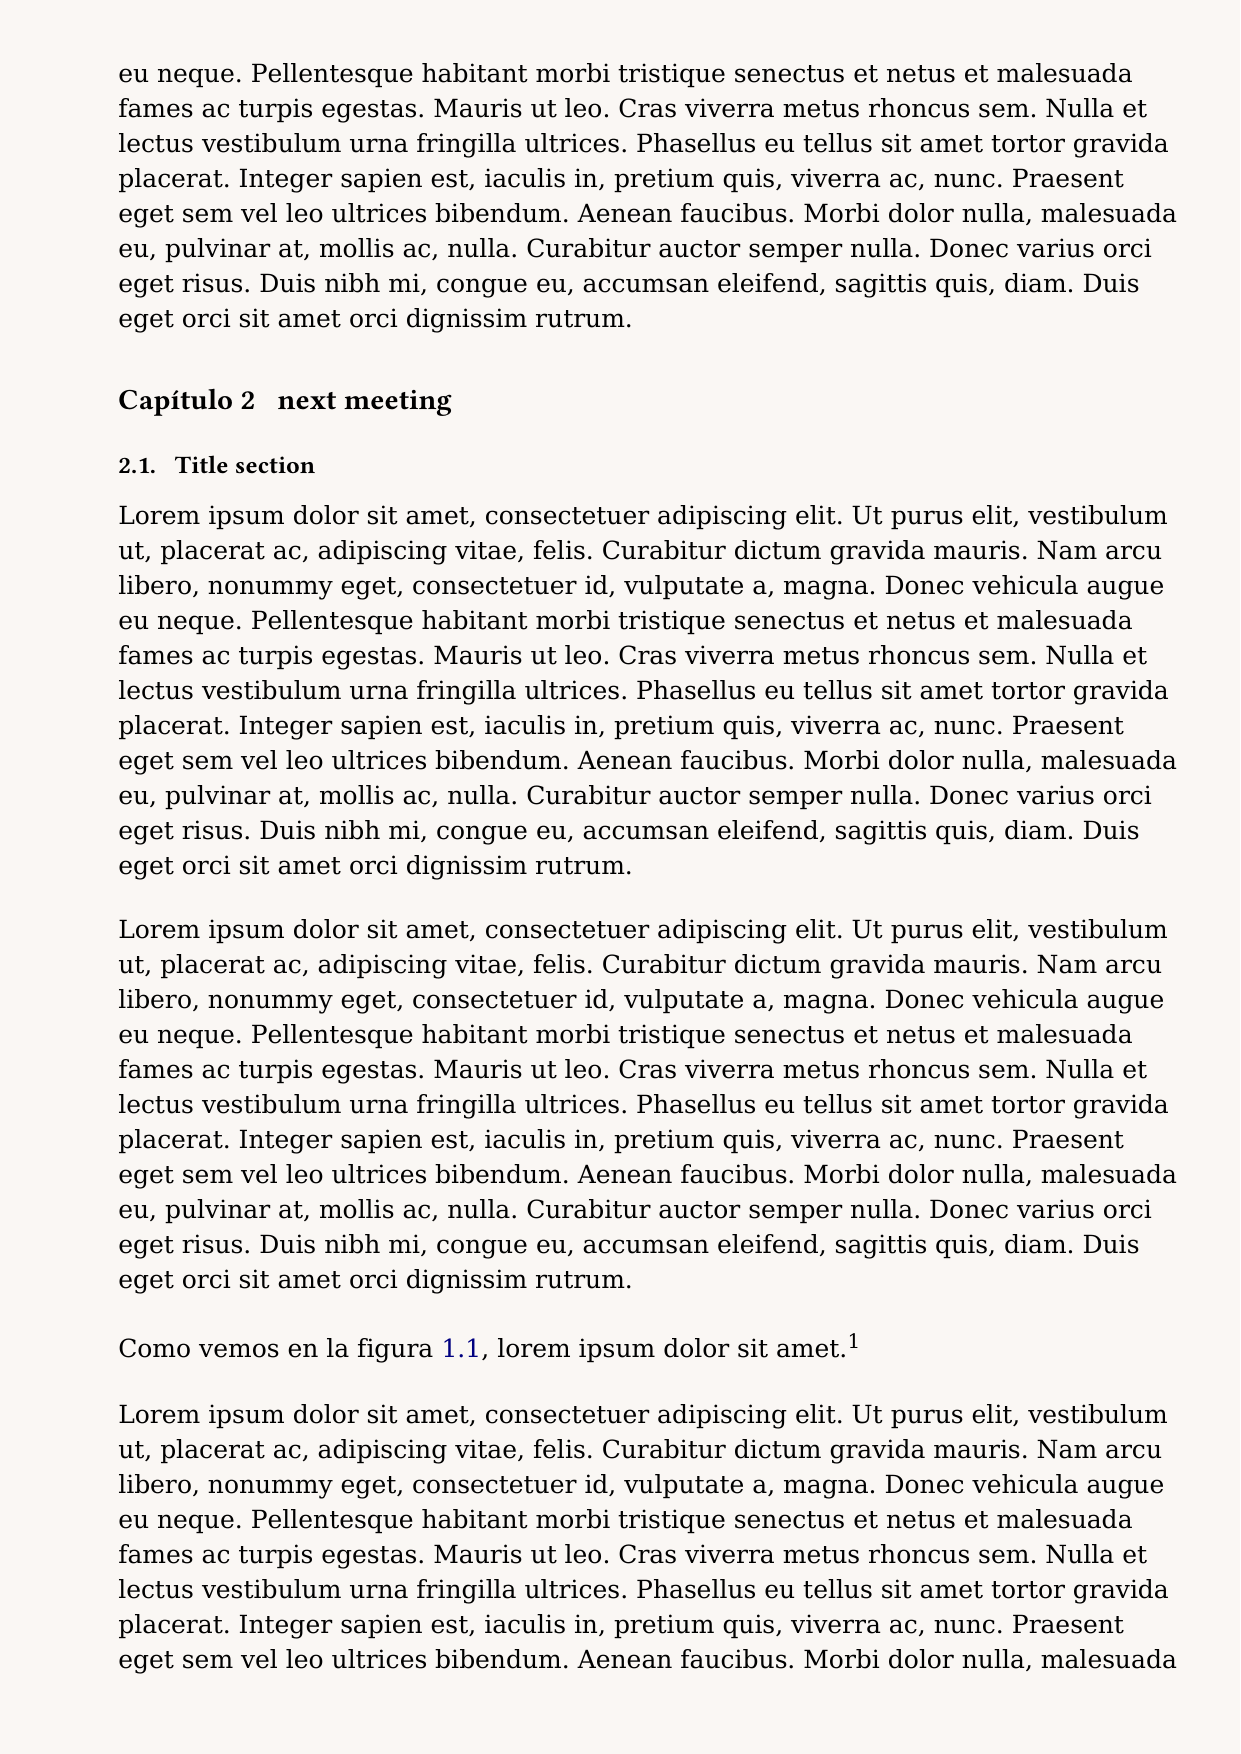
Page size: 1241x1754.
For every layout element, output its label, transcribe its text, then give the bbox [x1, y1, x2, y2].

text Lorem ipsum dolor sit amet, consectetuer adipiscing elit. Ut purus elit, vestibulum ut, placerat ac, adipiscing vitae, felis. Curabitur dictum gravida mauris. Nam arcu libero, nonummy eget, consectetuer id, vulputate a, magna. Donec vehicula augue eu neque. Pellentesque habitant morbi tristique senectus et netus et malesuada fames ac turpis egestas. Mauris ut leo. Cras viverra metus rhoncus sem. Nulla et lectus vestibulum urna fringilla ultrices. Phasellus eu tellus sit amet tortor gravida placerat. Integer sapien est, iaculis in, pretium quis, viverra ac, nunc. Praesent eget sem vel leo ultrices bibendum. Aenean faucibus. Morbi dolor nulla, malesuada eu, pulvinar at, mollis ac, nulla. Curabitur auctor semper nulla. Donec varius orci eget risus. Duis nibh mi, congue eu, accumsan eleifend, sagittis quis, diam. Duis eget orci sit amet orci dignissim rutrum. [118, 501, 1181, 880]
text Lorem ipsum dolor sit amet, consectetuer adipiscing elit. Ut purus elit, vestibulum ut, placerat ac, adipiscing vitae, felis. Curabitur dictum gravida mauris. Nam arcu libero, nonummy eget, consectetuer id, vulputate a, magna. Donec vehicula augue eu neque. Pellentesque habitant morbi tristique senectus et netus et malesuada fames ac turpis egestas. Mauris ut leo. Cras viverra metus rhoncus sem. Nulla et lectus vestibulum urna fringilla ultrices. Phasellus eu tellus sit amet tortor gravida placerat. Integer sapien est, iaculis in, pretium quis, viverra ac, nunc. Praesent eget sem vel leo ultrices bibendum. Aenean faucibus. Morbi dolor nulla, malesuada [118, 1400, 1181, 1674]
subtitle Capı́tulo 2 next meeting [118, 383, 1181, 416]
text Lorem ipsum dolor sit amet, consectetuer adipiscing elit. Ut purus elit, vestibulum ut, placerat ac, adipiscing vitae, felis. Curabitur dictum gravida mauris. Nam arcu libero, nonummy eget, consectetuer id, vulputate a, magna. Donec vehicula augue eu neque. Pellentesque habitant morbi tristique senectus et netus et malesuada fames ac turpis egestas. Mauris ut leo. Cras viverra metus rhoncus sem. Nulla et lectus vestibulum urna fringilla ultrices. Phasellus eu tellus sit amet tortor gravida placerat. Integer sapien est, iaculis in, pretium quis, viverra ac, nunc. Praesent eget sem vel leo ultrices bibendum. Aenean faucibus. Morbi dolor nulla, malesuada eu, pulvinar at, mollis ac, nulla. Curabitur auctor semper nulla. Donec varius orci eget risus. Duis nibh mi, congue eu, accumsan eleifend, sagittis quis, diam. Duis eget orci sit amet orci dignissim rutrum. [118, 915, 1181, 1294]
text eu neque. Pellentesque habitant morbi tristique senectus et netus et malesuada fames ac turpis egestas. Mauris ut leo. Cras viverra metus rhoncus sem. Nulla et lectus vestibulum urna fringilla ultrices. Phasellus eu tellus sit amet tortor gravida placerat. Integer sapien est, iaculis in, pretium quis, viverra ac, nunc. Praesent eget sem vel leo ultrices bibendum. Aenean faucibus. Morbi dolor nulla, malesuada eu, pulvinar at, mollis ac, nulla. Curabitur auctor semper nulla. Donec varius orci eget risus. Duis nibh mi, congue eu, accumsan eleifend, sagittis quis, diam. Duis eget orci sit amet orci dignissim rutrum. [118, 59, 1181, 333]
text Como vemos en la figura 1.1, lorem ipsum dolor sit amet.1 [118, 1330, 1181, 1364]
subtitle 2.1. Title section [118, 451, 1181, 480]
